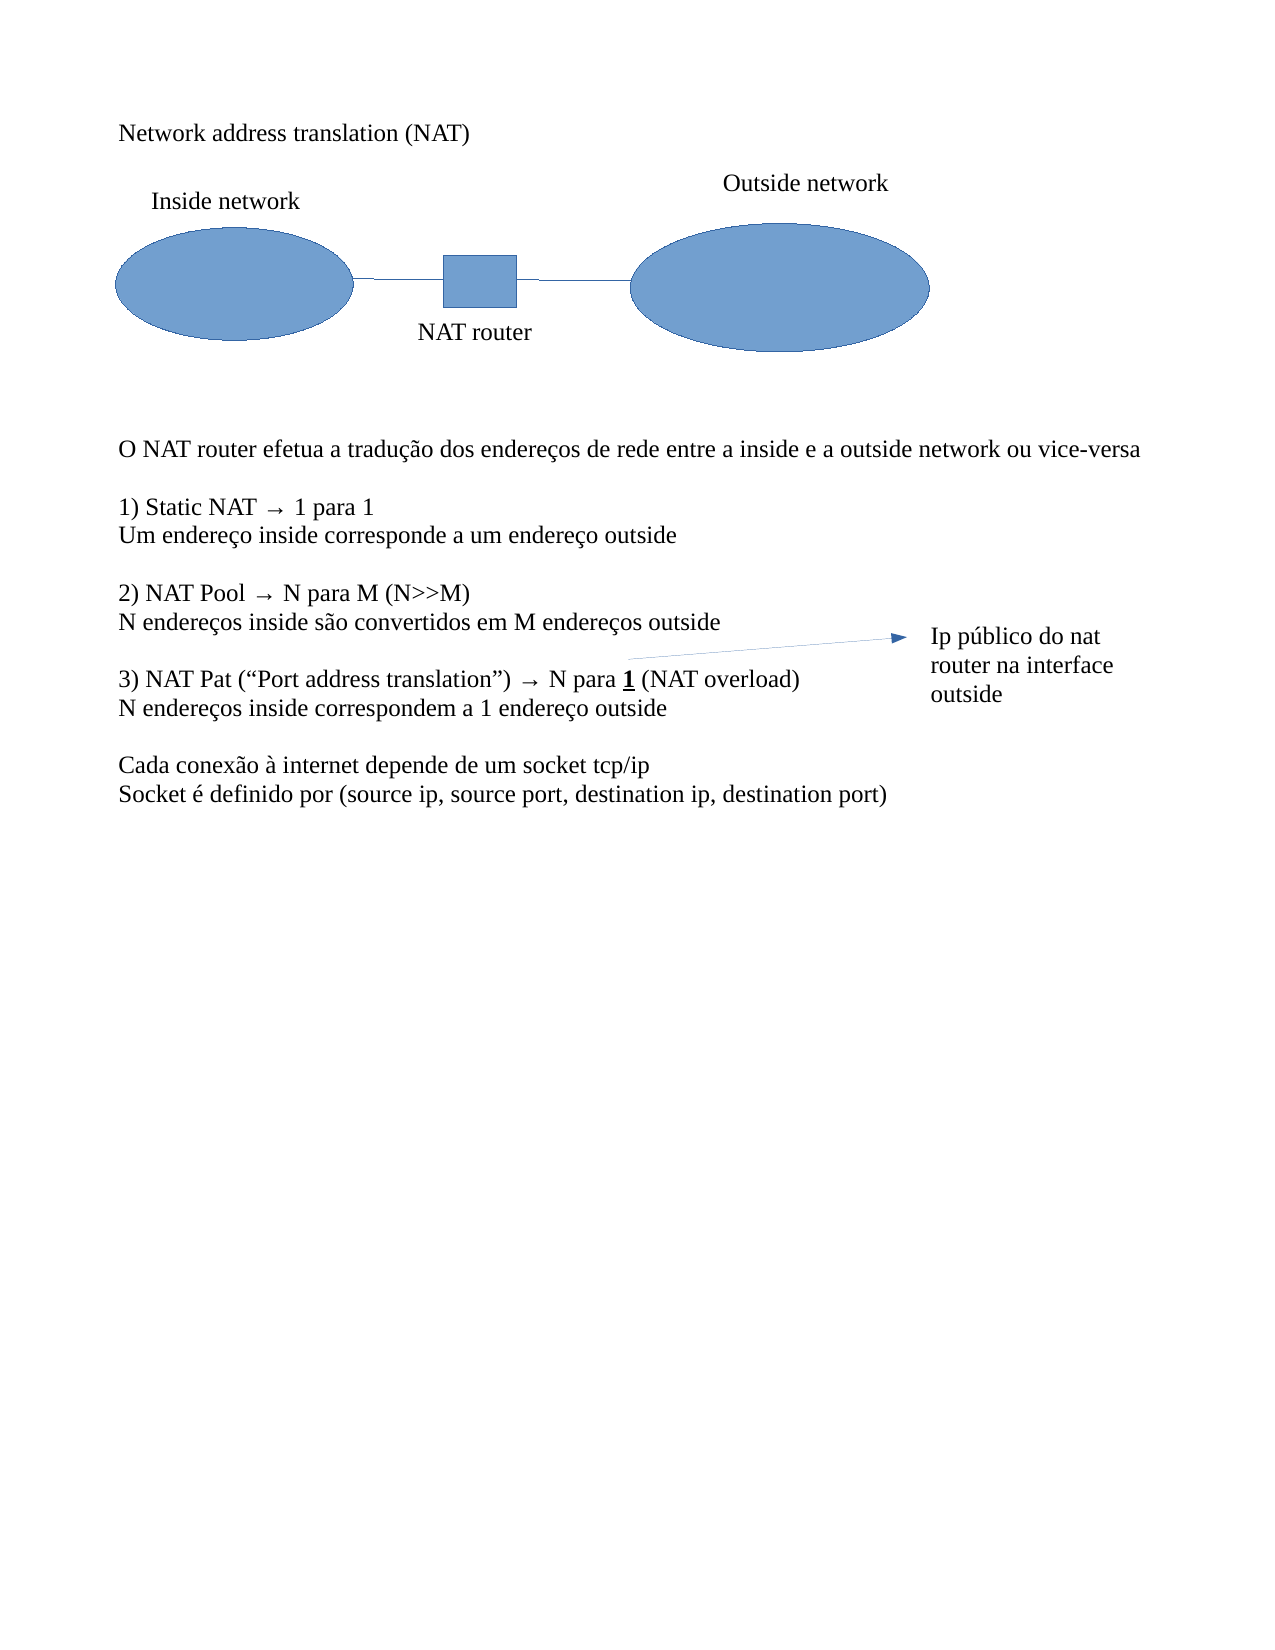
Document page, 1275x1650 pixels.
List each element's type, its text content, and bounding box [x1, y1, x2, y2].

text Cada conexão à internet depende de um socket tcp/ip [118, 751, 1157, 779]
text 1) Static NAT → 1 para 1 [118, 492, 1157, 521]
text Network address translation (NAT) [118, 118, 1157, 147]
text N endereços inside são convertidos em M endereços outside [118, 607, 1157, 636]
text N endereços inside correspondem a 1 endereço outside [118, 693, 1157, 722]
text O NAT router efetua a tradução dos endereços de rede entre a inside e a outside network ou vice-versa [118, 434, 1157, 463]
text 2) NAT Pool → N para M (N>>M) [118, 578, 1157, 607]
text Um endereço inside corresponde a um endereço outside [118, 521, 1157, 549]
text 3) NAT Pat (“Port address translation”) → N para 1 (NAT overload) [118, 664, 1157, 693]
text Socket é definido por (source ip, source port, destination ip, destination port) [118, 779, 1157, 808]
